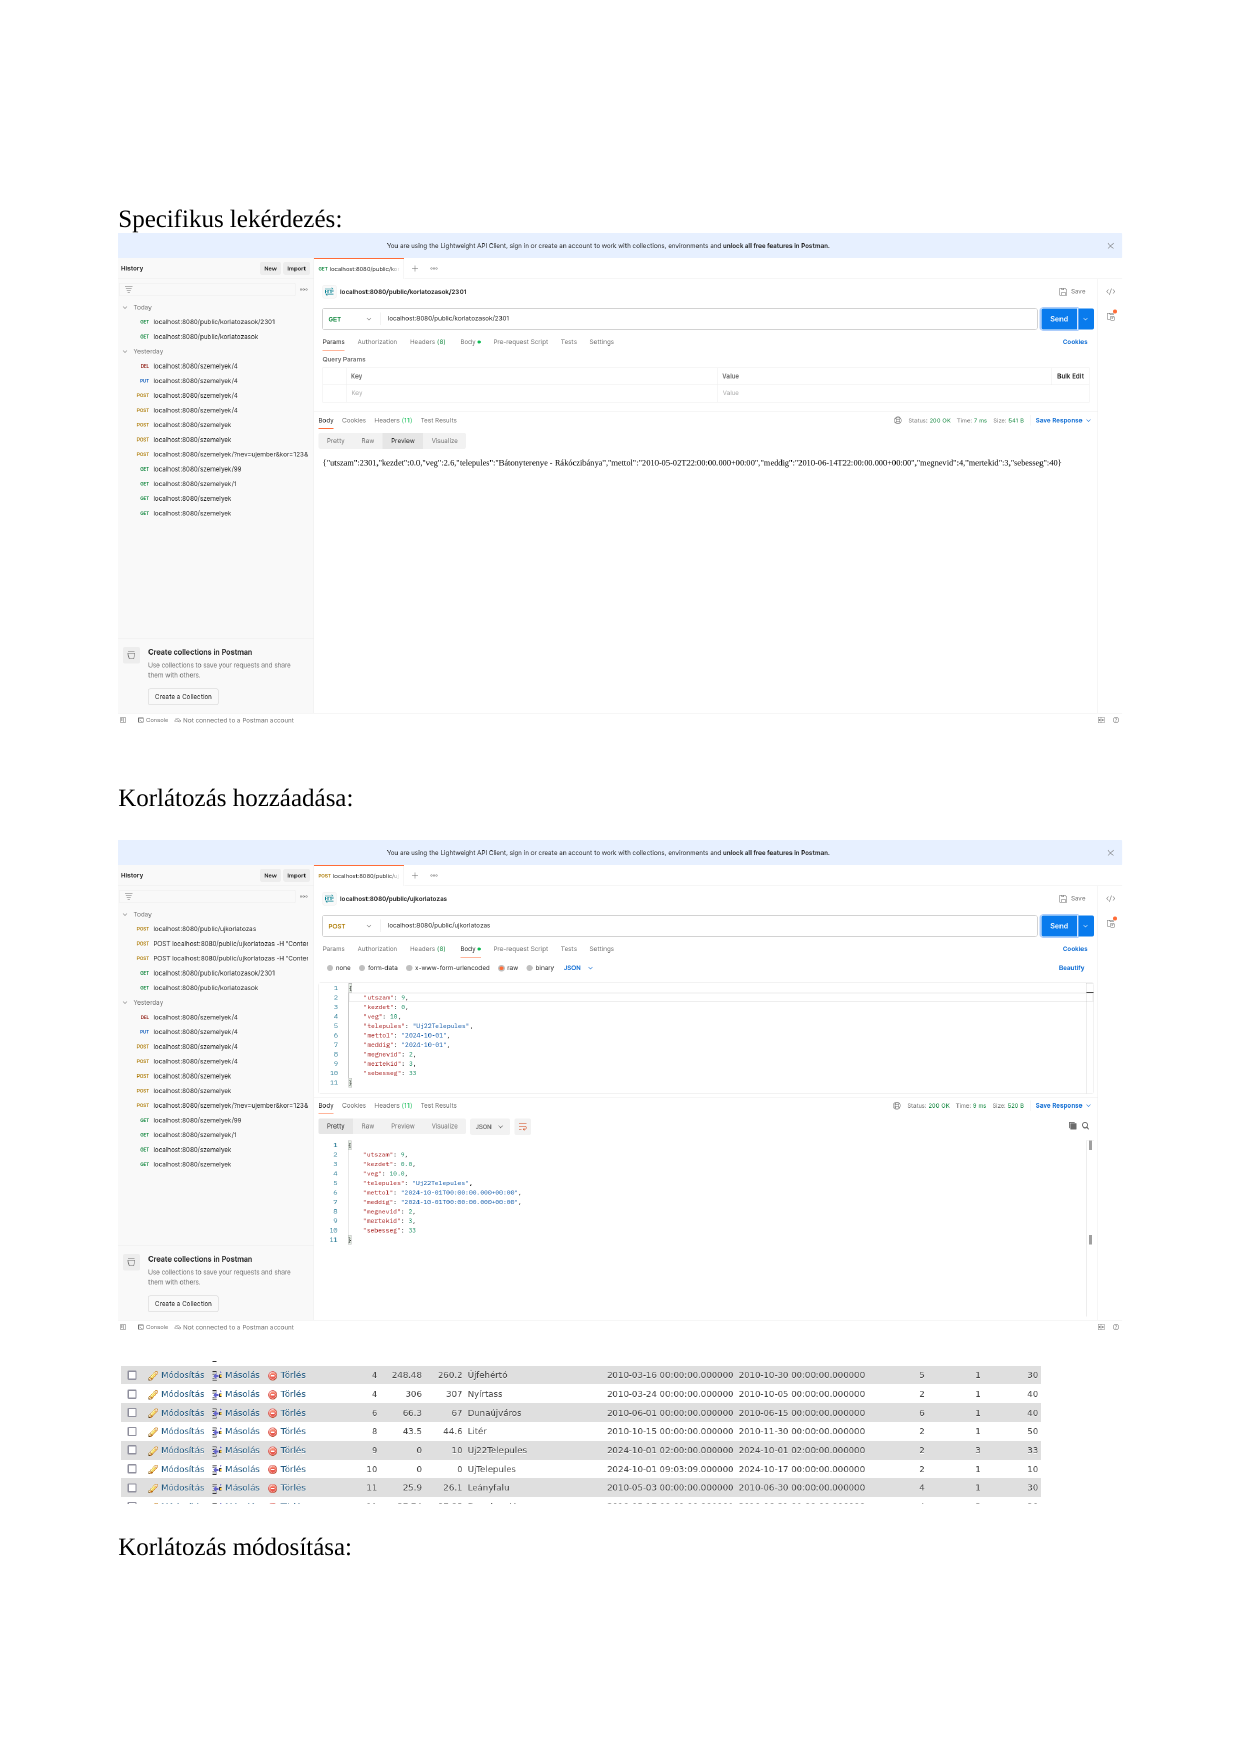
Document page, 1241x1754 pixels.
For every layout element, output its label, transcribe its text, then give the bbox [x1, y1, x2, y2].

picture [118, 233, 1123, 726]
picture [118, 840, 1123, 1333]
picture [118, 1361, 1123, 1504]
list Korlátozás módosítása: [118, 1532, 1122, 1561]
list Specifikus lekérdezés: [118, 204, 1122, 233]
list Korlátozás hozzáadása: [118, 783, 1122, 812]
